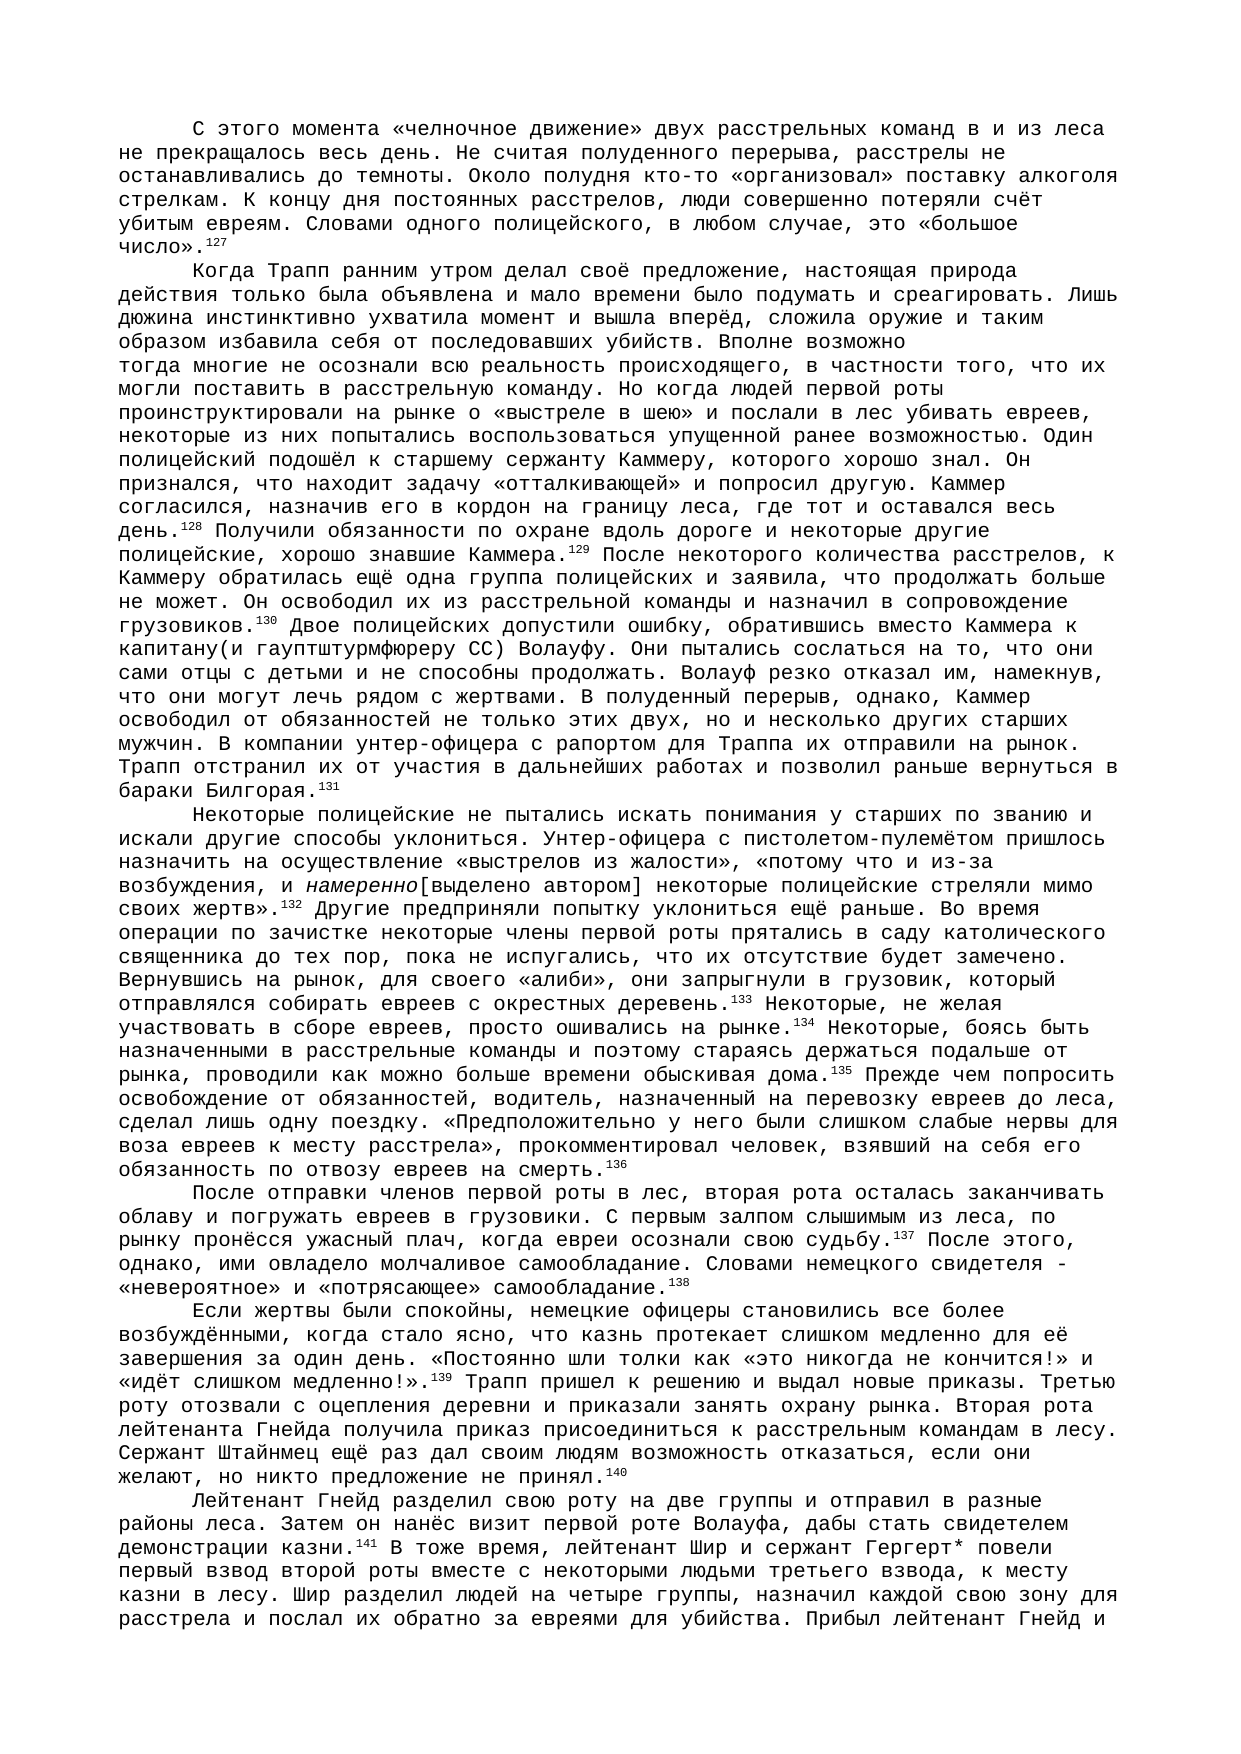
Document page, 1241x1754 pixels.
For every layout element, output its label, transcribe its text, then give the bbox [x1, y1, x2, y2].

text Лейтенант Гнейд разделил свою роту на две группы и отправил в разные районы леса. Затем он нанёс визит первой роте Волауфа, дабы стать свидетелем демонстрации казни. В тоже время, лейтенант Шир и сержант Гергерт* повели первый взвод второй роты вместе с некоторыми людьми третьего взвода, к месту казни в лесу. Шир разделил людей на четыре группы, назначил каждой свою зону для расстрела и послал их обратно за евреями для убийства. Прибыл лейтенант Гнейд и [118, 1489, 1122, 1631]
text Если жертвы были спокойны, немецкие офицеры становились все более возбуждёнными, когда стало ясно, что казнь протекает слишком медленно для её завершения за один день. «Постоянно шли толки как «это никогда не кончится!» и «идёт слишком медленно!». Трапп пришел к решению и выдал новые приказы. Третью роту отозвали с оцепления деревни и приказали занять охрану рынка. Вторая рота лейтенанта Гнейда получила приказ присоединиться к расстрельным командам в лесу. Сержант Штайнмец ещё раз дал своим людям возможность отказаться, если они желают, но никто предложение не принял. [118, 1300, 1122, 1489]
text После отправки членов первой роты в лес, вторая рота осталась заканчивать облаву и погружать евреев в грузовики. С первым залпом слышимым из леса, по рынку пронёсся ужасный плач, когда евреи осознали свою судьбу. После этого, однако, ими овладело молчаливое самообладание. Словами немецкого свидетеля - «невероятное» и «потрясающее» самообладание. [118, 1182, 1122, 1300]
text Некоторые полицейские не пытались искать понимания у старших по званию и искали другие способы уклониться. Унтер-офицера с пистолетом-пулемётом пришлось назначить на осуществление «выстрелов из жалости», «потому что и из-за возбуждения, и намеренно[выделено автором] некоторые полицейские стреляли мимо своих жертв». Другие предприняли попытку уклониться ещё раньше. Во время операции по зачистке некоторые члены первой роты прятались в саду католического священника до тех пор, пока не испугались, что их отсутствие будет замечено. Вернувшись на рынок, для своего «алиби», они запрыгнули в грузовик, который отправлялся собирать евреев с окрестных деревень. Некоторые, не желая участвовать в сборе евреев, просто ошивались на рынке. Некоторые, боясь быть назначенными в расстрельные команды и поэтому стараясь держаться подальше от рынка, проводили как можно больше времени обыскивая дома. Прежде чем попросить освобождение от обязанностей, водитель, назначенный на перевозку евреев до леса, сделал лишь одну поездку. «Предположительно у него были слишком слабые нервы для воза евреев к месту расстрела», прокомментировал человек, взявший на себя его обязанность по отвозу евреев на смерть. [118, 804, 1122, 1182]
text Когда Трапп ранним утром делал своё предложение, настоящая природа действия только была объявлена и мало времени было подумать и среагировать. Лишь дюжина инстинктивно ухватила момент и вышла вперёд, сложила оружие и таким образом избавила себя от последовавших убийств. Вполне возможно [118, 260, 1122, 354]
text С этого момента «челночное движение» двух расстрельных команд в и из леса не прекращалось весь день. Не считая полуденного перерыва, расстрелы не останавливались до темноты. Около полудня кто-то «организовал» поставку алкоголя стрелкам. К концу дня постоянных расстрелов, люди совершенно потеряли счёт убитым евреям. Словами одного полицейского, в любом случае, это «большое число». [118, 118, 1122, 260]
text тогда многие не осознали всю реальность происходящего, в частности того, что их могли поставить в расстрельную команду. Но когда людей первой роты проинструктировали на рынке о «выстреле в шею» и послали в лес убивать евреев, некоторые из них попытались воспользоваться упущенной ранее возможностью. Один полицейский подошёл к старшему сержанту Каммеру, которого хорошо знал. Он признался, что находит задачу «отталкивающей» и попросил другую. Каммер согласился, назначив его в кордон на границу леса, где тот и оставался весь день. Получили обязанности по охране вдоль дороге и некоторые другие полицейские, хорошо знавшие Каммера. После некоторого количества расстрелов, к Каммеру обратилась ещё одна группа полицейских и заявила, что продолжать больше не может. Он освободил их из расстрельной команды и назначил в сопровождение грузовиков. Двое полицейских допустили ошибку, обратившись вместо Каммера к капитану(и гауптштурмфюреру СС) Волауфу. Они пытались сослаться на то, что они сами отцы с детьми и не способны продолжать. Волауф резко отказал им, намекнув, что они могут лечь рядом с жертвами. В полуденный перерыв, однако, Каммер освободил от обязанностей не только этих двух, но и несколько других старших мужчин. В компании унтер-офицера с рапортом для Траппа их отправили на рынок. Трапп отстранил их от участия в дальнейших работах и позволил раньше вернуться в бараки Билгорая. [118, 354, 1122, 804]
